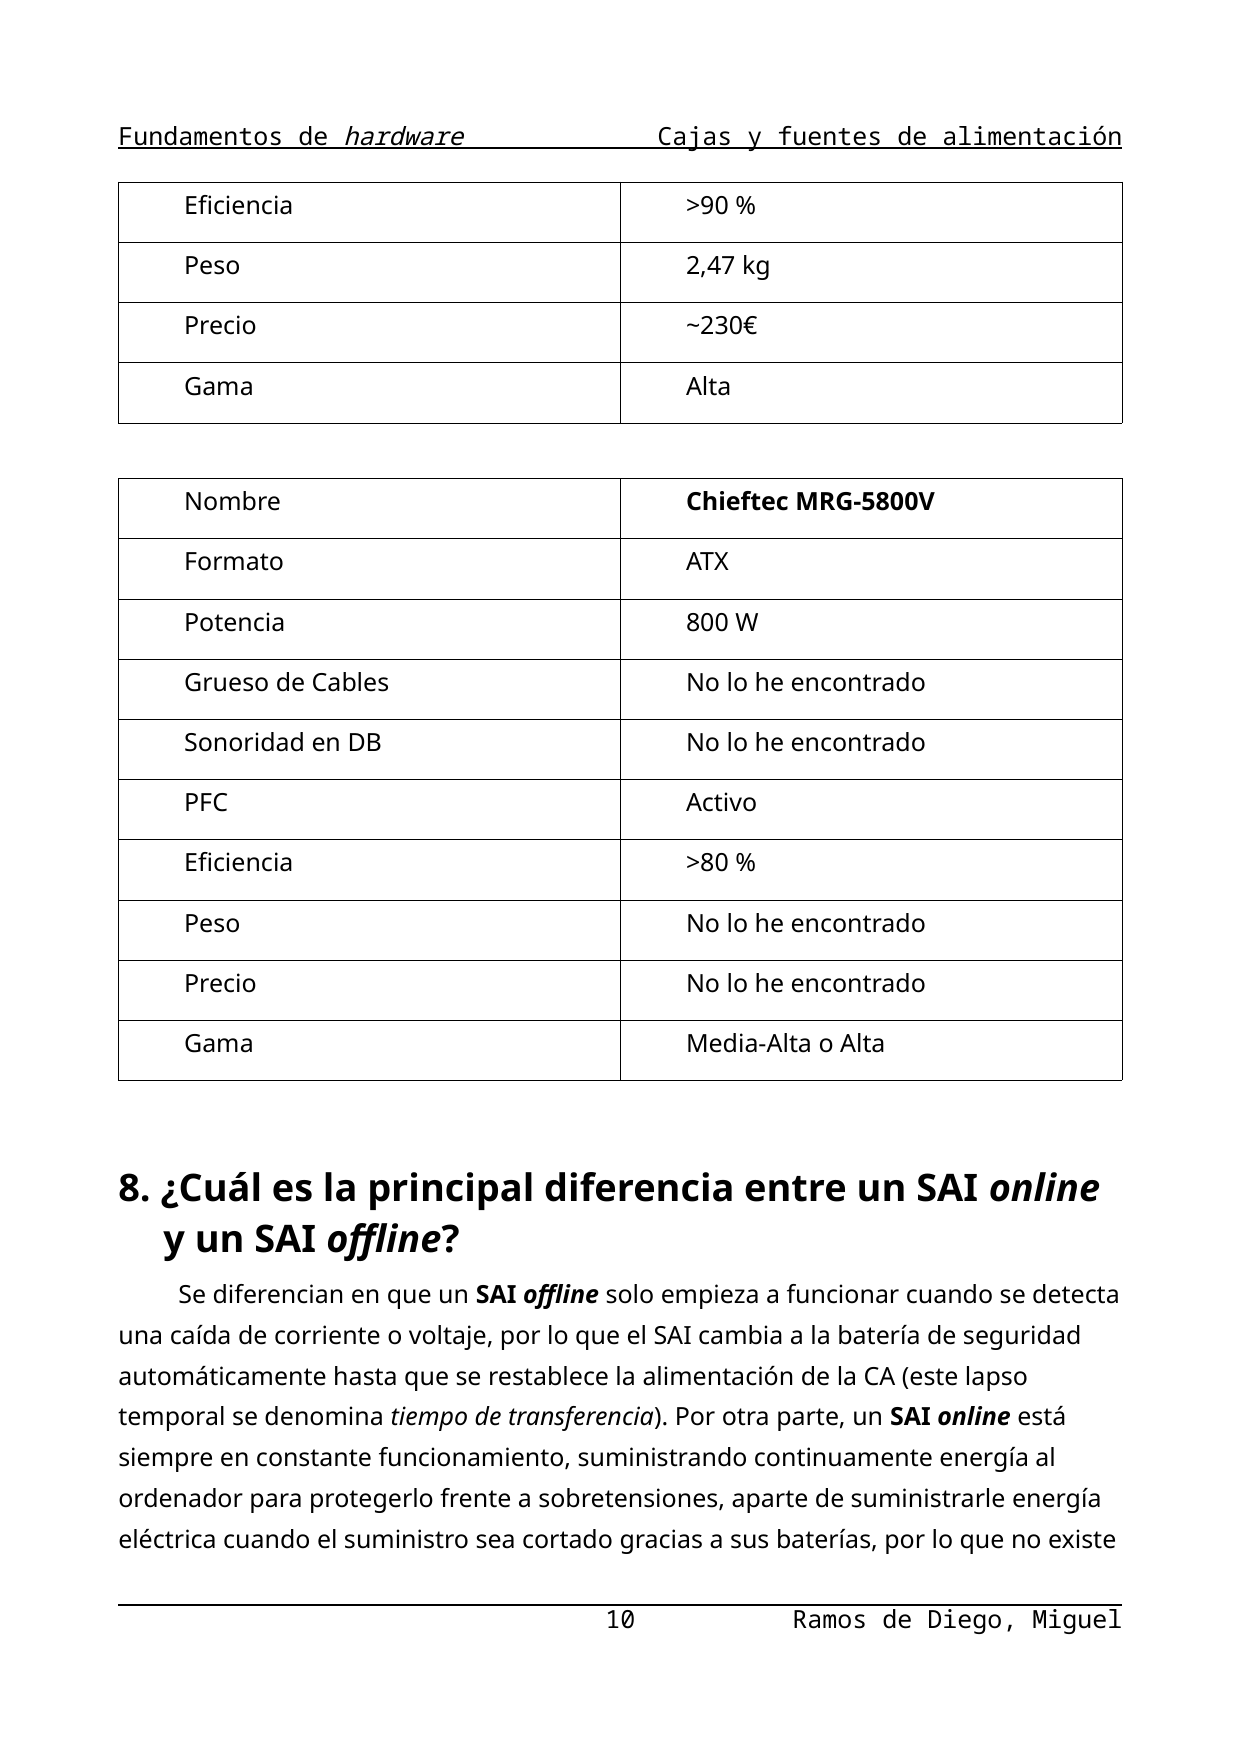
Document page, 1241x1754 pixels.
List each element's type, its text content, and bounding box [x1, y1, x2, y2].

table_cell Formato [119, 539, 620, 598]
table_cell ATX [621, 539, 1122, 598]
table_cell Activo [621, 780, 1122, 839]
table_cell No lo he encontrado [621, 660, 1122, 719]
table_cell No lo he encontrado [621, 901, 1122, 960]
table_cell No lo he encontrado [621, 720, 1122, 779]
table_cell Media-Alta o Alta [621, 1021, 1122, 1080]
table_cell Precio [119, 961, 620, 1020]
table_cell ~230€ [621, 303, 1122, 362]
table_cell Eficiencia [119, 183, 620, 242]
table_cell Eficiencia [119, 840, 620, 899]
table_cell Gama [119, 1021, 620, 1080]
table_cell Potencia [119, 600, 620, 659]
table_cell Sonoridad en DB [119, 720, 620, 779]
table_cell Grueso de Cables [119, 660, 620, 719]
table_cell 800 W [621, 600, 1122, 659]
table_cell >80 % [621, 840, 1122, 899]
table_cell PFC [119, 780, 620, 839]
subtitle 8. ¿Cuál es la principal diferencia entre un SAI online y un SAI offline? [118, 1161, 1122, 1264]
table_cell Precio [119, 303, 620, 362]
table_header Chieftec MRG-5800V [621, 479, 1122, 538]
table_cell Gama [119, 363, 620, 422]
table_cell Alta [621, 363, 1122, 422]
text Se diferencian en que un SAI offline solo empieza a funcionar cuando se detecta una caída de corriente o voltaje, por lo que el SAI cambia a la batería de seguridad automáticamente hasta que se restablece la alimentación de la CA (este lapso temporal se denomina tiempo de transferencia). Por otra parte, un SAI online está siempre en constante funcionamiento, suministrando continuamente energía al ordenador para protegerlo frente a sobretensiones, aparte de suministrarle energía eléctrica cuando el suministro sea cortado gracias a sus baterías, por lo que no existe [118, 1276, 1122, 1556]
table_cell No lo he encontrado [621, 961, 1122, 1020]
table_header Nombre [119, 479, 620, 538]
table_cell Peso [119, 243, 620, 302]
table_cell 2,47 kg [621, 243, 1122, 302]
table_cell >90 % [621, 183, 1122, 242]
table_cell Peso [119, 901, 620, 960]
